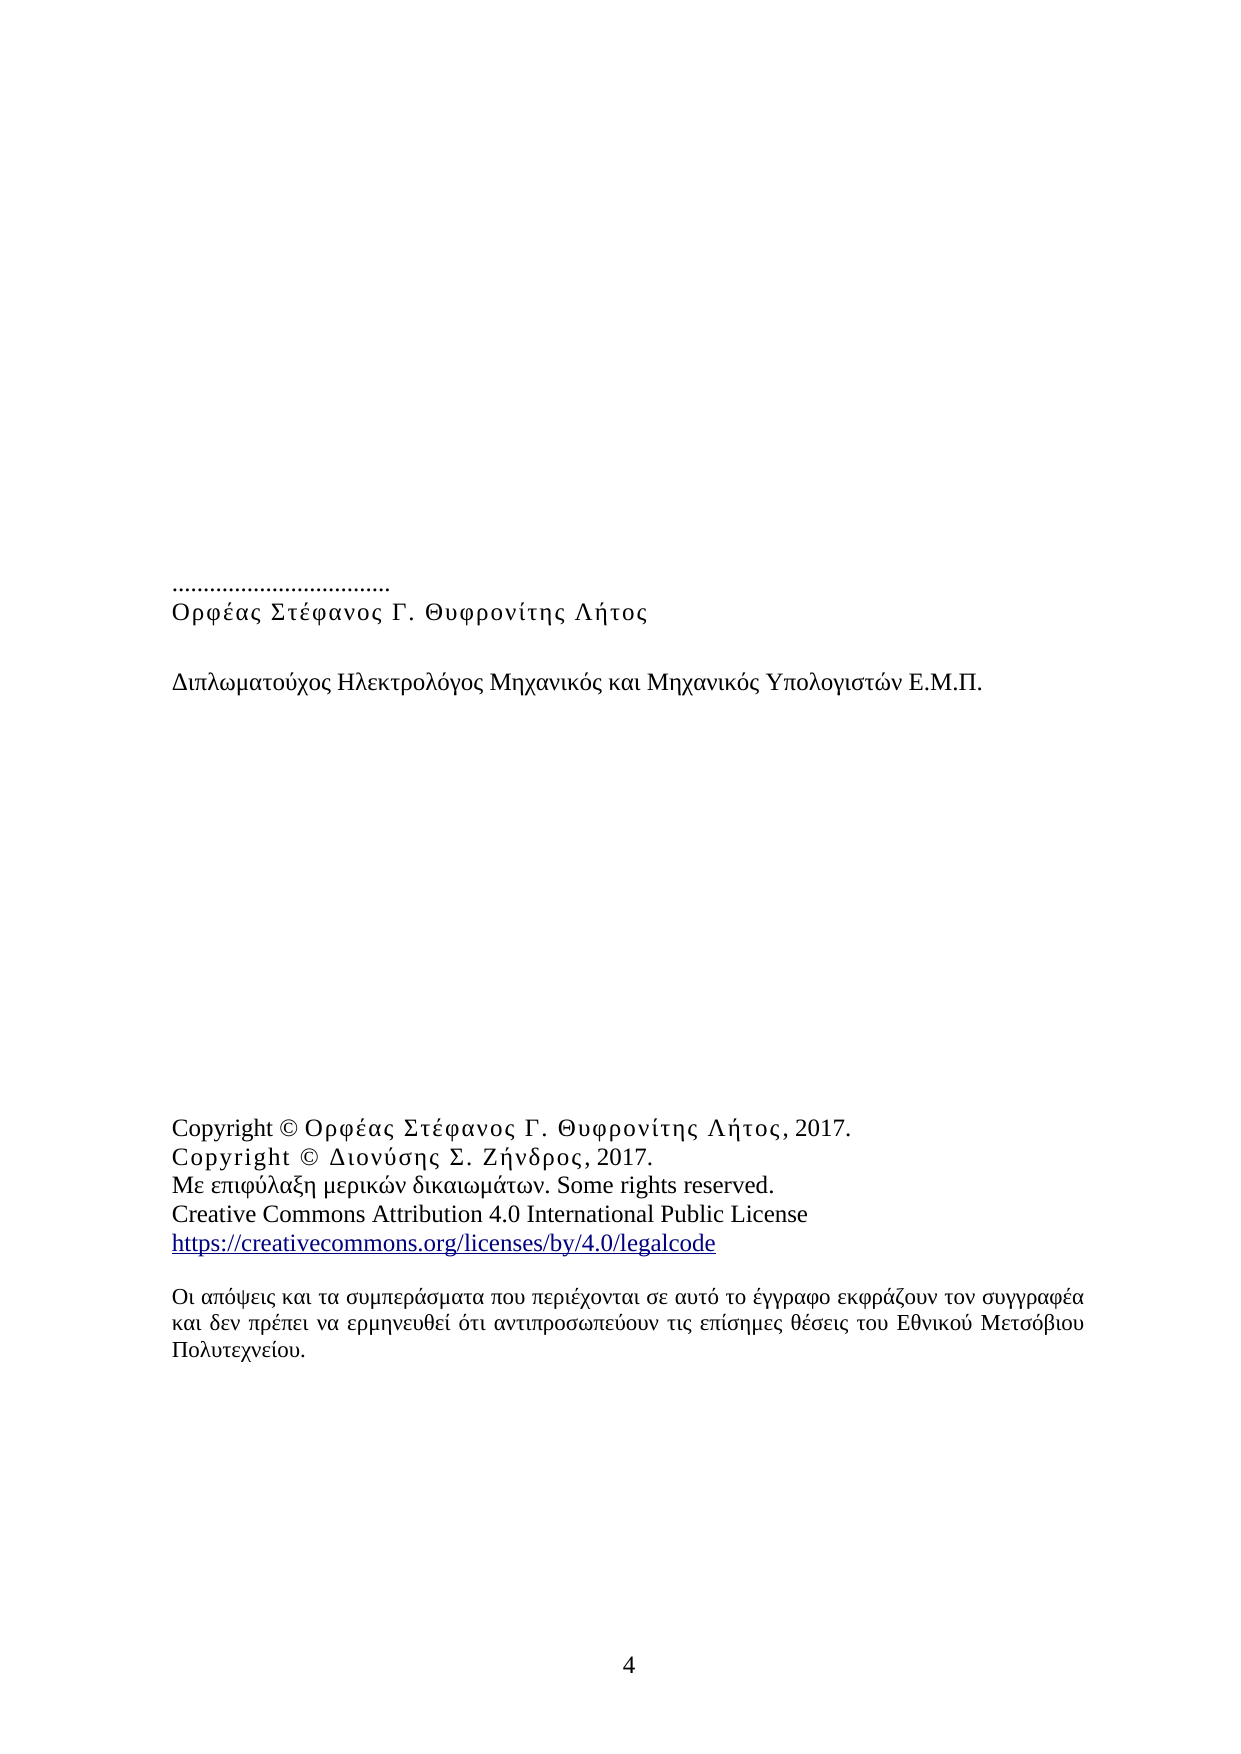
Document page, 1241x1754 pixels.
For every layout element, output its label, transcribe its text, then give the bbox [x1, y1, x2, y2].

text ................................... [172, 568, 1086, 597]
text Ορφέας Στέφανος Γ. Θυφρονίτης Λήτος [172, 597, 1086, 625]
text Copyright © Διονύσης Σ. Ζήνδρος, 2017. Με επιφύλαξη μερικών δικαιωμάτων. Some rights reserved. [172, 1142, 1086, 1199]
text https://creativecommons.org/licenses/by/4.0/legalcode [172, 1228, 1086, 1257]
text Οι απόψεις και τα συμπεράσματα που περιέχονται σε αυτό το έγγραφο εκφράζουν τον συγγραφέα και δεν πρέπει να ερμηνευθεί ότι αντιπροσωπεύουν τις επίσημες θέσεις του Εθνικού Μετσόβιου Πολυτεχνείου. [172, 1283, 1086, 1362]
text Copyright © Ορφέας Στέφανος Γ. Θυφρονίτης Λήτος, 2017. [172, 1113, 1086, 1142]
text Διπλωματούχος Ηλεκτρολόγος Μηχανικός και Μηχανικός Υπολογιστών Ε.Μ.Π. [172, 667, 1086, 695]
text Creative Commons Attribution 4.0 International Public License [172, 1199, 1086, 1228]
